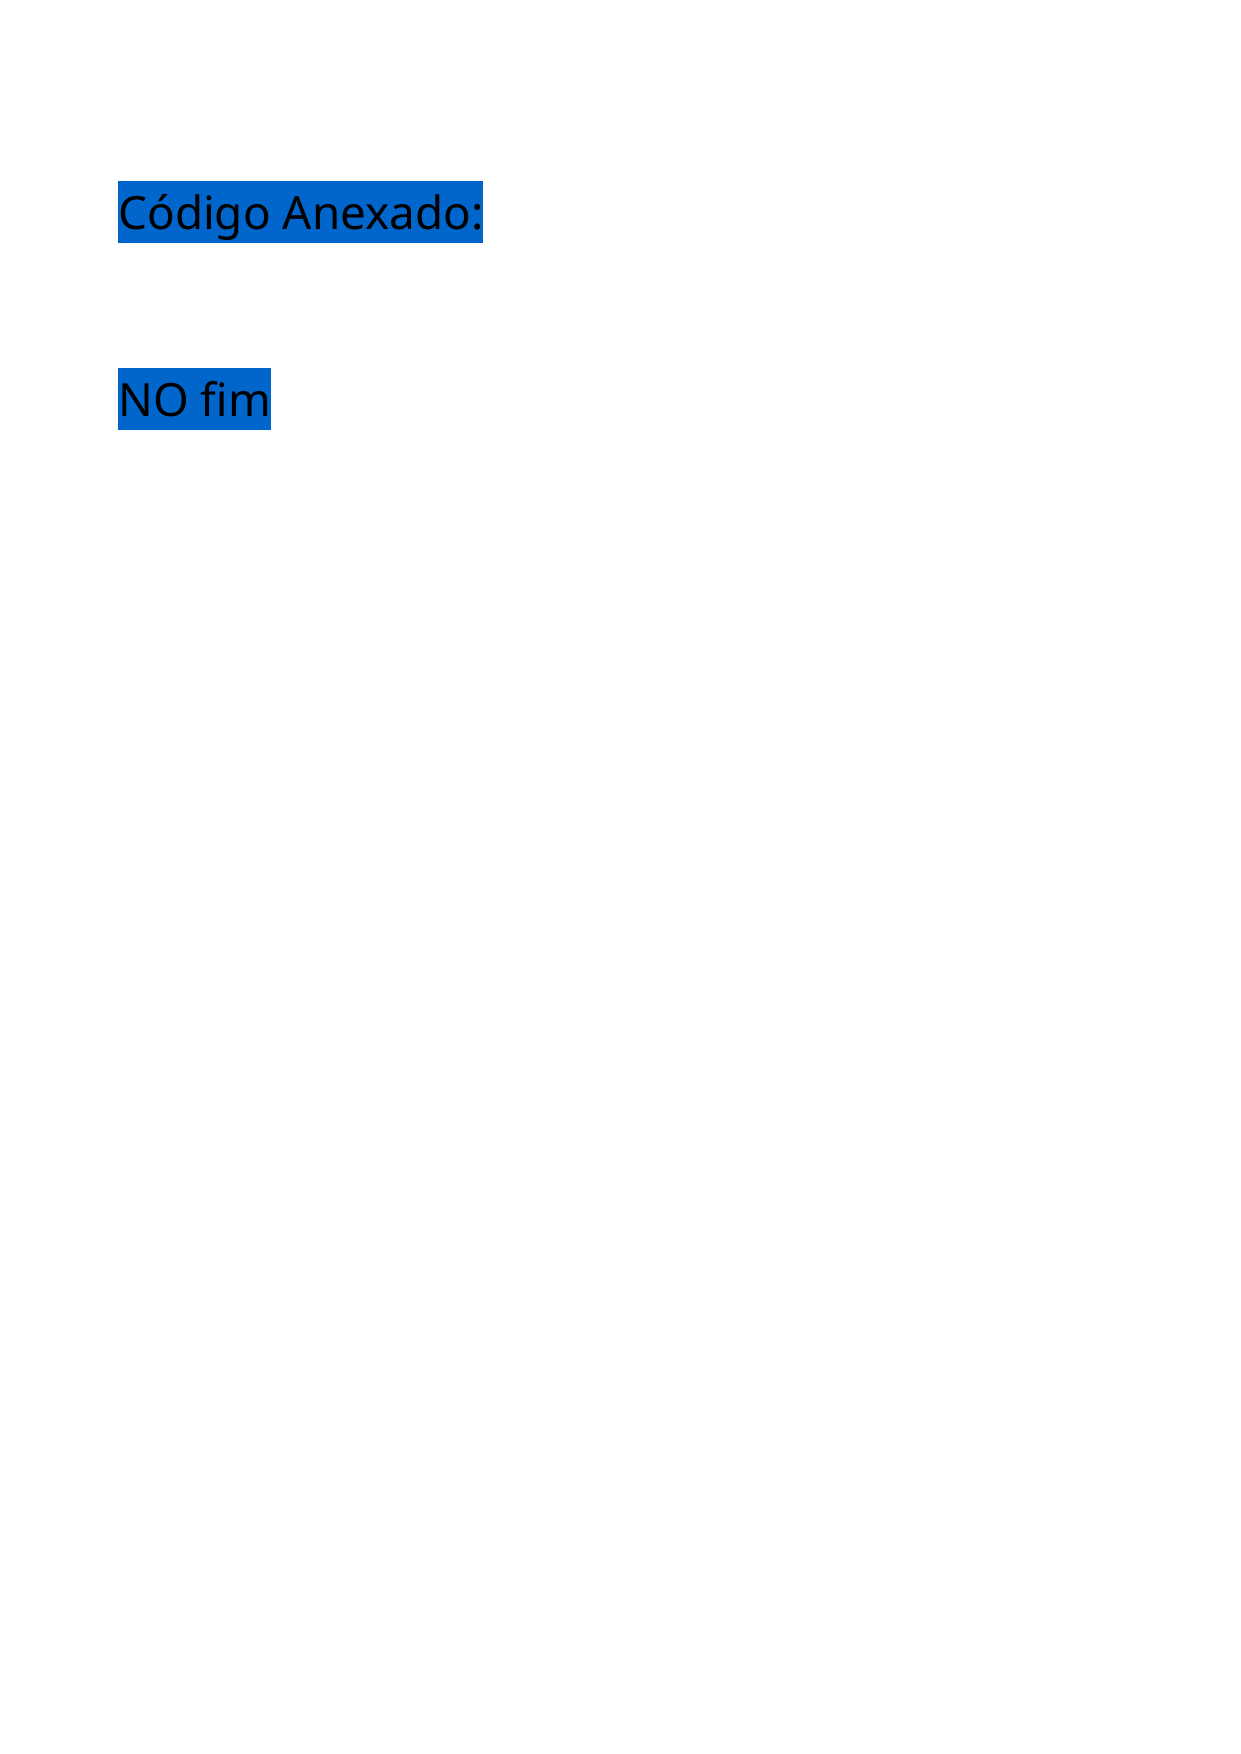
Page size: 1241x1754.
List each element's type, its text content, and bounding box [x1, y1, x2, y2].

text Código Anexado: [118, 181, 1122, 243]
text NO fim [118, 368, 1122, 430]
